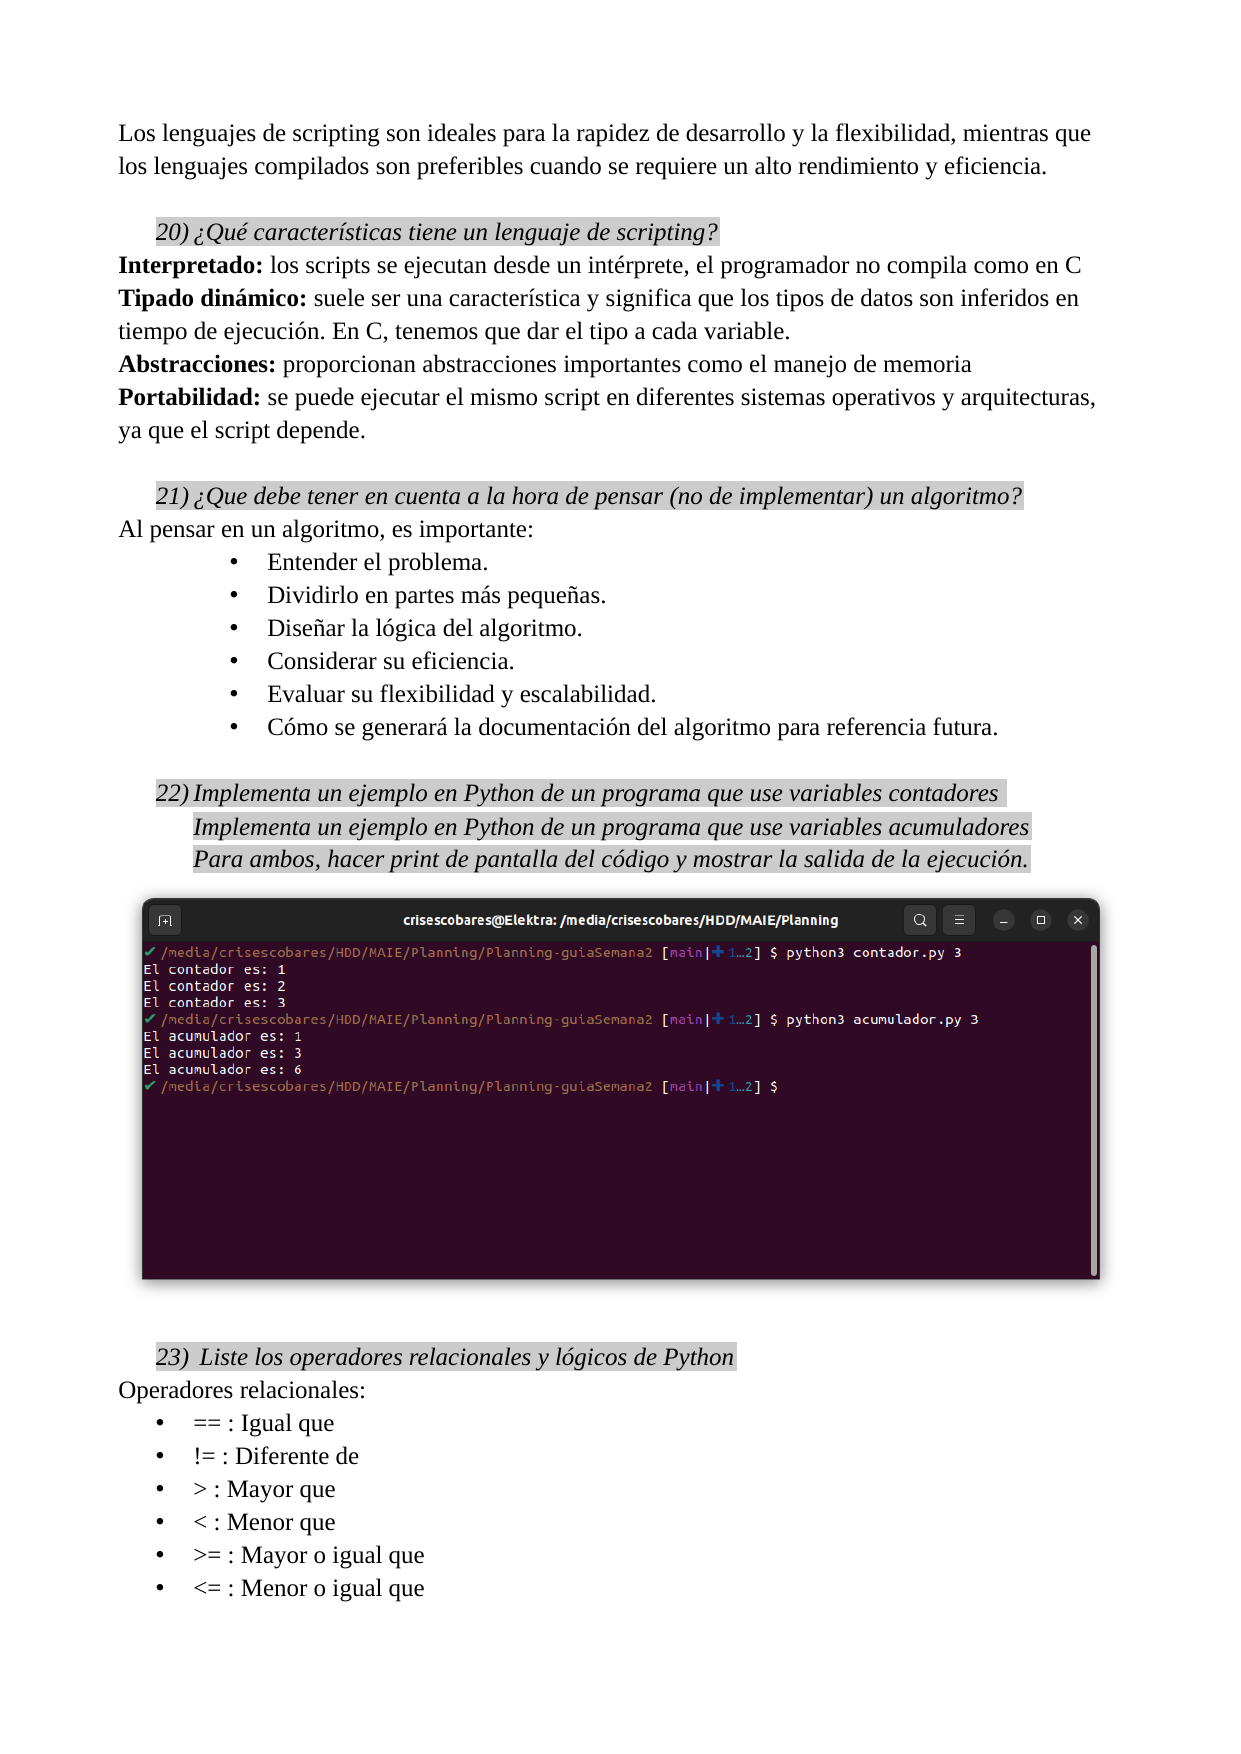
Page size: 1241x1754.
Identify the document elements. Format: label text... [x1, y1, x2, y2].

list Entender el problema. [229, 547, 1122, 576]
list > : Mayor que [156, 1474, 1122, 1503]
text Operadores relacionales: [118, 1375, 1122, 1404]
text Tipado dinámico: suele ser una característica y significa que los tipos de datos son inferidos en tiempo de ejecución. En C, tenemos que dar el tipo a cada variable. [118, 283, 1122, 345]
list Cómo se generará la documentación del algoritmo para referencia futura. [229, 712, 1122, 741]
list < : Menor que [156, 1507, 1122, 1536]
list != : Diferente de [156, 1441, 1122, 1470]
list Diseñar la lógica del algoritmo. [229, 613, 1122, 642]
list Implementa un ejemplo en Python de un programa que use variables contadores Implementa un ejemplo en Python de un programa que use variables acumuladores [156, 778, 1122, 840]
list Liste los operadores relacionales y lógicos de Python [193, 1342, 1122, 1371]
list >= : Mayor o igual que [156, 1540, 1122, 1569]
list ¿Qué características tiene un lenguaje de scripting? [193, 217, 1122, 246]
text Al pensar en un algoritmo, es importante: [118, 514, 1122, 543]
list Evaluar su flexibilidad y escalabilidad. [229, 679, 1122, 708]
list Considerar su eficiencia. [229, 646, 1122, 675]
list Para ambos, hacer print de pantalla del código y mostrar la salida de la ejecución. [156, 844, 1122, 873]
picture [118, 877, 1123, 1305]
text Los lenguajes de scripting son ideales para la rapidez de desarrollo y la flexibilidad, mientras que los lenguajes compilados son preferibles cuando se requiere un alto rendimiento y eficiencia. [118, 118, 1122, 180]
list ¿Que debe tener en cuenta a la hora de pensar (no de implementar) un algoritmo? [193, 481, 1122, 510]
text Interpretado: los scripts se ejecutan desde un intérprete, el programador no compila como en C [118, 250, 1122, 279]
list == : Igual que [156, 1408, 1122, 1437]
text Abstracciones: proporcionan abstracciones importantes como el manejo de memoria [118, 349, 1122, 378]
text Portabilidad: se puede ejecutar el mismo script en diferentes sistemas operativos y arquitecturas, ya que el script depende. [118, 382, 1122, 444]
list <= : Menor o igual que [156, 1573, 1122, 1602]
list Dividirlo en partes más pequeñas. [229, 580, 1122, 609]
